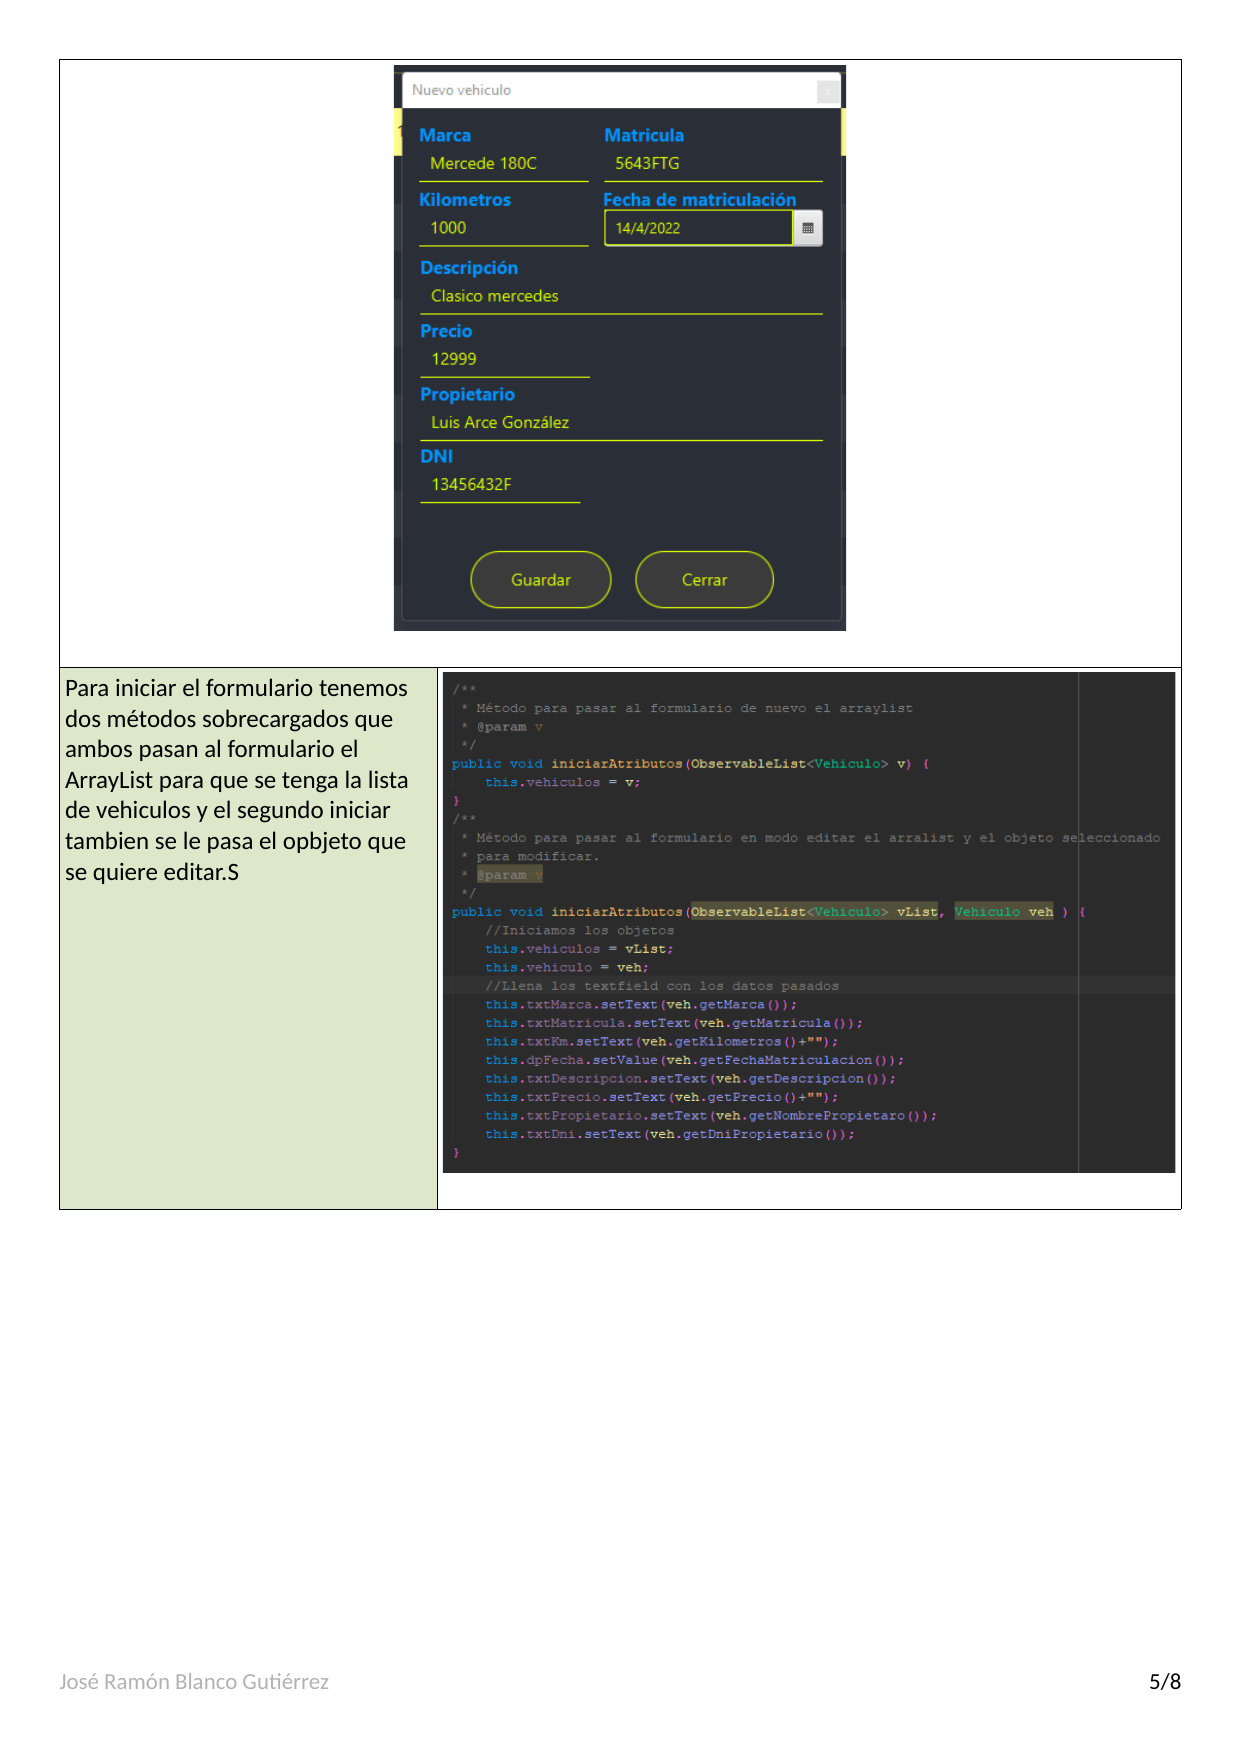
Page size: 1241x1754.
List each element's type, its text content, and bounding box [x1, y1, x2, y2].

picture [393, 65, 847, 631]
table_cell [60, 60, 1181, 667]
table_cell Para iniciar el formulario tenemos dos métodos sobrecargados que ambos pasan al formulario el ArrayList para que se tenga la lista de vehiculos y el segundo iniciar tambien se le pasa el opbjeto que se quiere editar.S [60, 668, 437, 1209]
picture [442, 672, 1176, 1173]
table_cell [438, 668, 1181, 1209]
